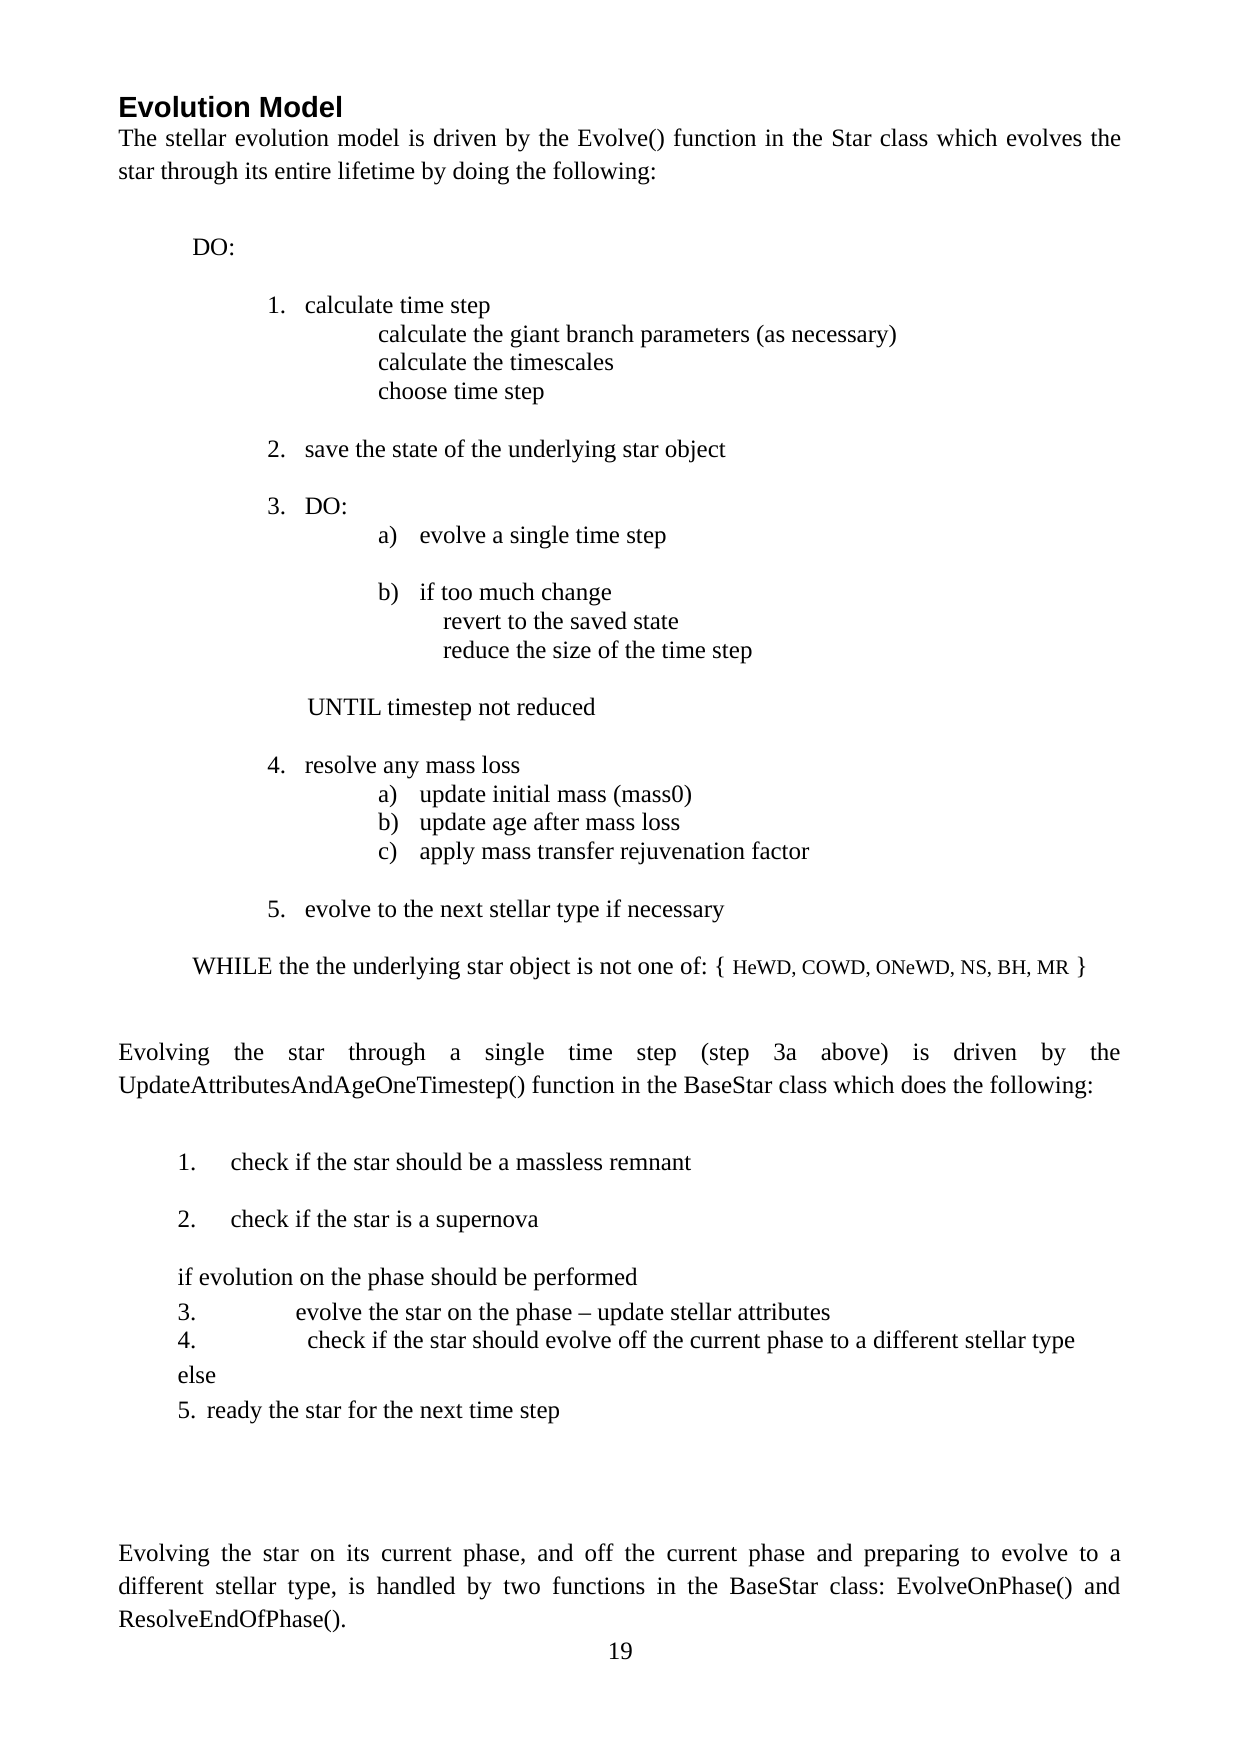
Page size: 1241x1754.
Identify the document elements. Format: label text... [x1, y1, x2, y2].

list evolve to the next stellar type if necessary [267, 894, 1122, 922]
text UNTIL timestep not reduced [307, 692, 1122, 721]
list if too much change [378, 577, 1122, 606]
text calculate the timescales [378, 347, 1122, 376]
text choose time step [378, 376, 1122, 405]
text WHILE the the underlying star object is not one of: { HeWD, COWD, ONeWD, NS, BH, MR } [118, 951, 1122, 980]
list check if the star should be a massless remnant [177, 1147, 1122, 1176]
text reduce the size of the time step [443, 635, 1122, 664]
list resolve any mass loss [267, 750, 1122, 779]
list calculate time step [267, 290, 1122, 319]
text DO: [118, 232, 1122, 261]
list apply mass transfer rejuvenation factor [378, 836, 1122, 865]
list evolve a single time step [378, 520, 1122, 549]
text else [177, 1360, 1122, 1389]
text if evolution on the phase should be performed [177, 1262, 1122, 1291]
list update age after mass loss [378, 807, 1122, 836]
list evolve the star on the phase – update stellar attributes [177, 1297, 1122, 1325]
subtitle Evolution Model [118, 89, 1122, 123]
text Evolving the star through a single time step (step 3a above) is driven by the UpdateAttributesAndAgeOneTimestep() function in the BaseStar class which does the following: [118, 1037, 1122, 1099]
list DO: [267, 491, 1122, 520]
text The stellar evolution model is driven by the Evolve() function in the Star class which evolves the star through its entire lifetime by doing the following: [118, 123, 1122, 185]
list ready the star for the next time step [177, 1395, 1122, 1423]
list check if the star is a supernova [177, 1204, 1122, 1233]
text revert to the saved state [443, 606, 1122, 635]
list update initial mass (mass0) [378, 779, 1122, 807]
list check if the star should evolve off the current phase to a different stellar type [177, 1325, 1122, 1354]
text calculate the giant branch parameters (as necessary) [378, 319, 1122, 347]
list save the state of the underlying star object [267, 434, 1122, 462]
text Evolving the star on its current phase, and off the current phase and preparing to evolve to a different stellar type, is handled by two functions in the BaseStar class: EvolveOnPhase() and ResolveEndOfPhase(). [118, 1538, 1122, 1633]
